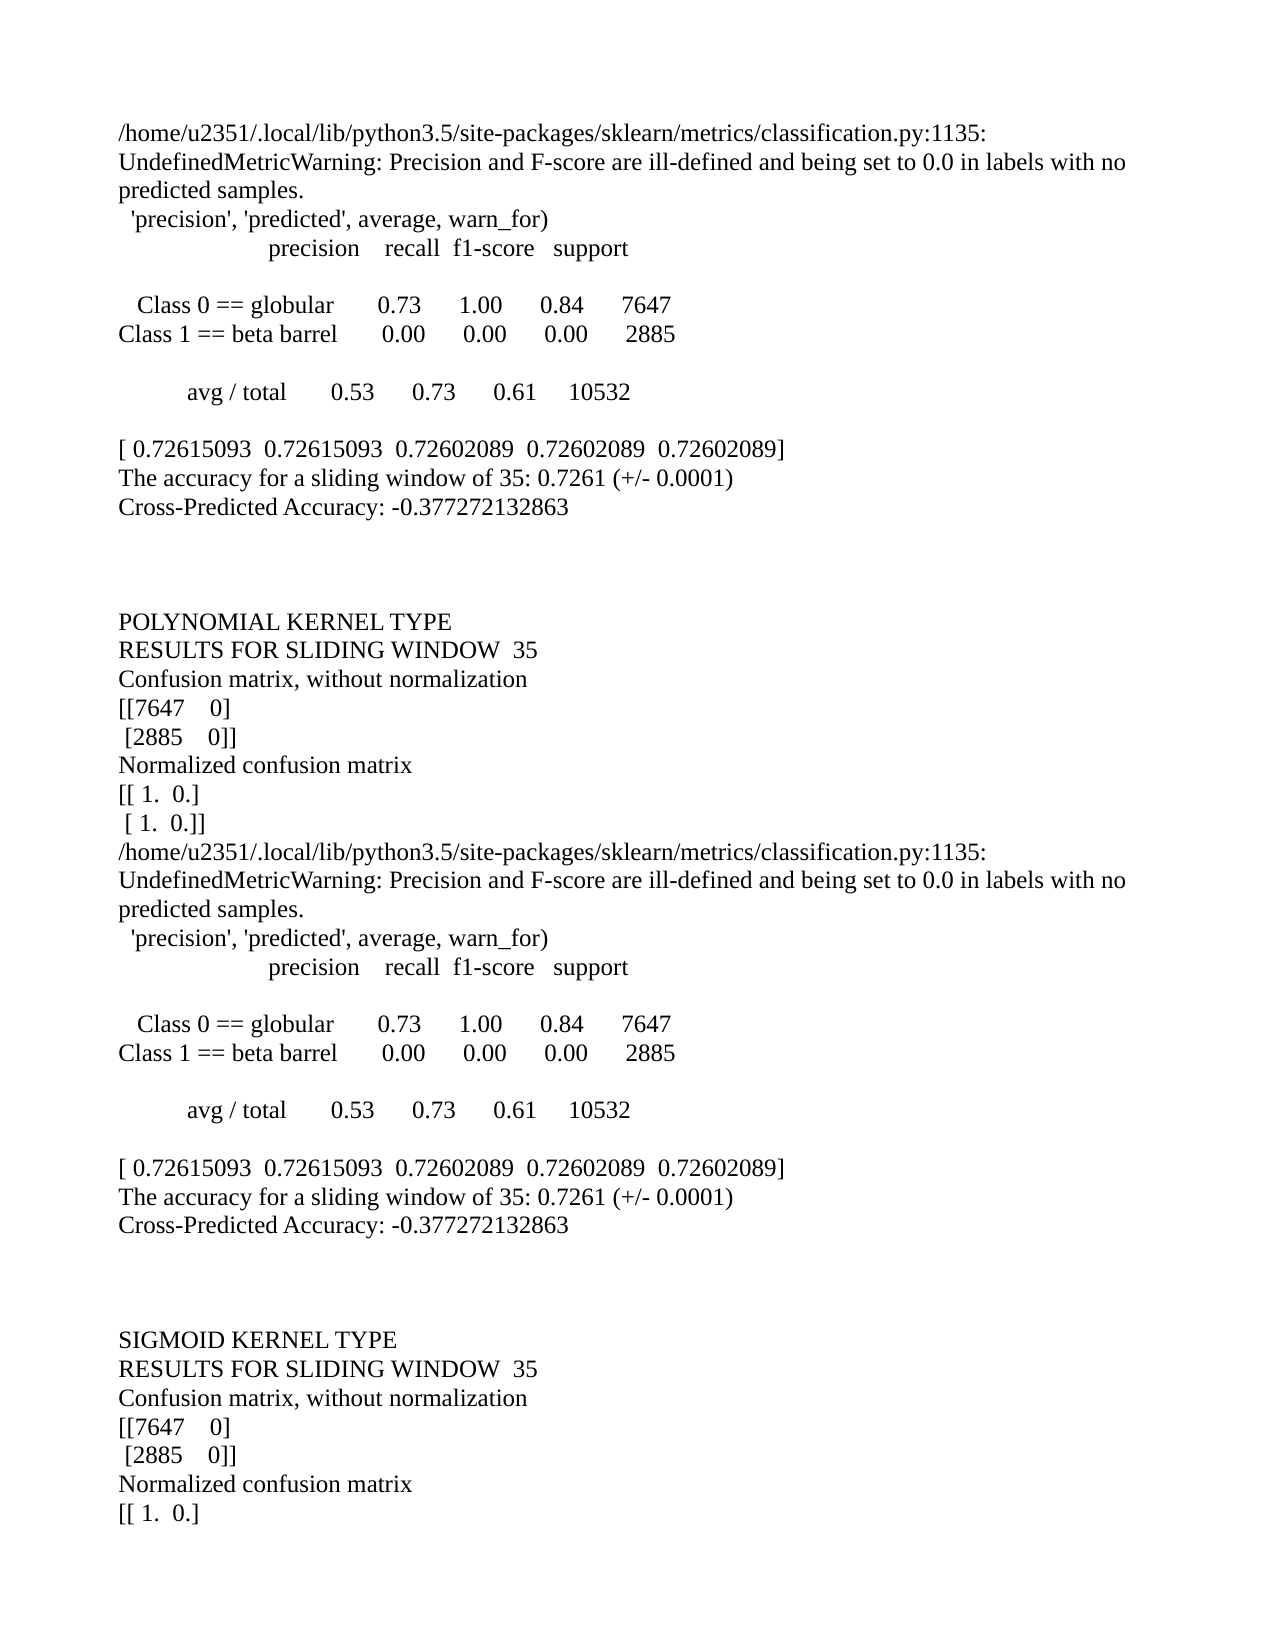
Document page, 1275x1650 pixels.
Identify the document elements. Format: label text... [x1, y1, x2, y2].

text Class 0 == globular 0.73 1.00 0.84 7647 [118, 1009, 1157, 1038]
text avg / total 0.53 0.73 0.61 10532 [118, 1096, 1157, 1124]
text Cross-Predicted Accuracy: -0.377272132863 [118, 1211, 1157, 1239]
text [ 1. 0.]] [118, 808, 1157, 837]
text precision recall f1-score support [118, 233, 1157, 262]
text precision recall f1-score support [118, 952, 1157, 981]
text Normalized confusion matrix [118, 1469, 1157, 1498]
text The accuracy for a sliding window of 35: 0.7261 (+/- 0.0001) [118, 1182, 1157, 1211]
text 'precision', 'predicted', average, warn_for) [118, 923, 1157, 952]
text Confusion matrix, without normalization [118, 664, 1157, 693]
text 'precision', 'predicted', average, warn_for) [118, 204, 1157, 233]
text /home/u2351/.local/lib/python3.5/site-packages/sklearn/metrics/classification.py:1135: UndefinedMetricWarning: Precision and F-score are ill-defined and being set to 0.0 in labels with no predicted samples. [118, 118, 1157, 204]
text avg / total 0.53 0.73 0.61 10532 [118, 377, 1157, 406]
text Cross-Predicted Accuracy: -0.377272132863 [118, 492, 1157, 521]
text Class 1 == beta barrel 0.00 0.00 0.00 2885 [118, 1038, 1157, 1067]
text POLYNOMIAL KERNEL TYPE [118, 607, 1157, 636]
text [[7647 0] [118, 1412, 1157, 1441]
text [ 0.72615093 0.72615093 0.72602089 0.72602089 0.72602089] [118, 1153, 1157, 1182]
text Class 1 == beta barrel 0.00 0.00 0.00 2885 [118, 319, 1157, 348]
text [[ 1. 0.] [118, 1498, 1157, 1527]
text The accuracy for a sliding window of 35: 0.7261 (+/- 0.0001) [118, 463, 1157, 492]
text /home/u2351/.local/lib/python3.5/site-packages/sklearn/metrics/classification.py:1135: UndefinedMetricWarning: Precision and F-score are ill-defined and being set to 0.0 in labels with no predicted samples. [118, 837, 1157, 923]
text Confusion matrix, without normalization [118, 1383, 1157, 1412]
text [[7647 0] [118, 693, 1157, 722]
text SIGMOID KERNEL TYPE [118, 1326, 1157, 1354]
text [ 0.72615093 0.72615093 0.72602089 0.72602089 0.72602089] [118, 434, 1157, 463]
text Normalized confusion matrix [118, 751, 1157, 779]
text Class 0 == globular 0.73 1.00 0.84 7647 [118, 291, 1157, 319]
text RESULTS FOR SLIDING WINDOW 35 [118, 1354, 1157, 1383]
text [[ 1. 0.] [118, 779, 1157, 808]
text [2885 0]] [118, 722, 1157, 751]
text RESULTS FOR SLIDING WINDOW 35 [118, 636, 1157, 664]
text [2885 0]] [118, 1441, 1157, 1469]
